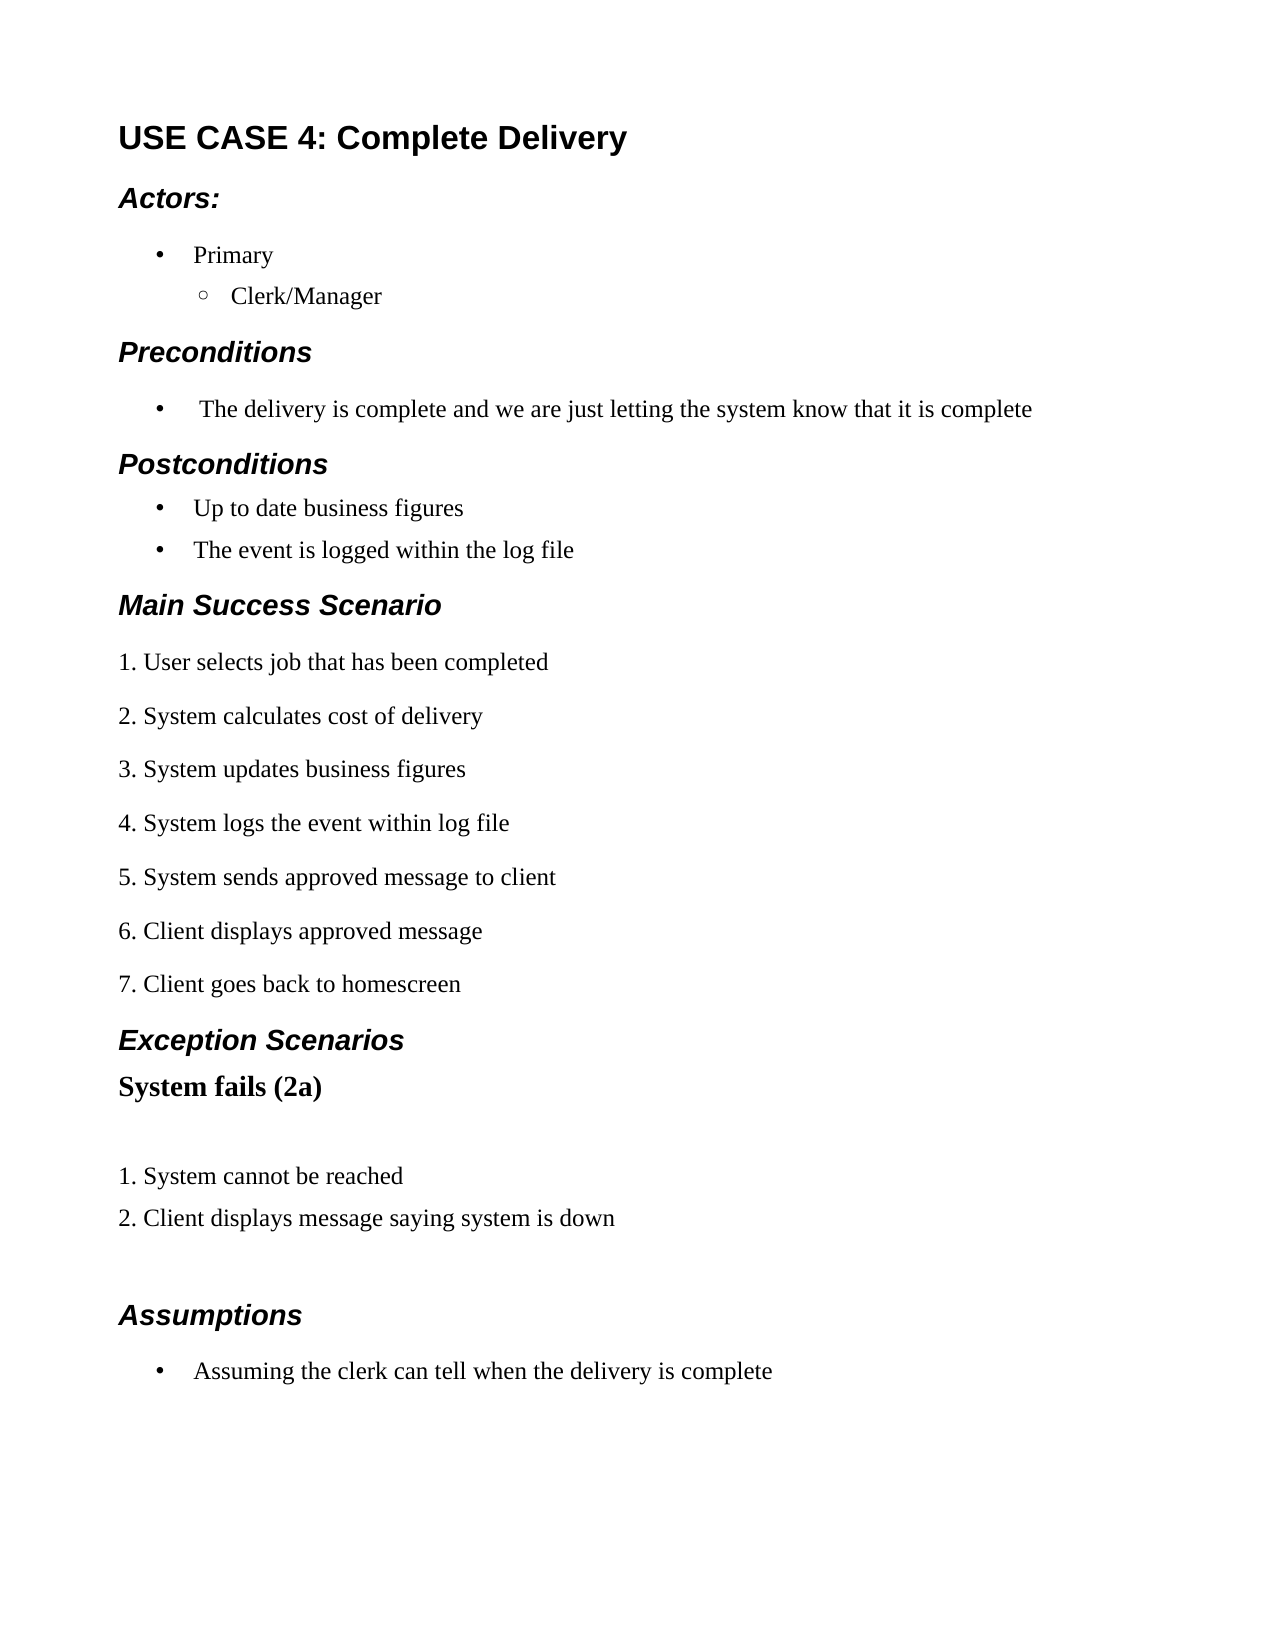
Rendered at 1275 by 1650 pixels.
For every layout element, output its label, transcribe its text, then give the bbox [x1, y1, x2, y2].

subtitle 2. System calculates cost of delivery [118, 701, 1157, 729]
subtitle Assumptions [118, 1298, 1157, 1331]
text 2. Client displays message saying system is down [118, 1203, 1157, 1231]
list Clerk/Manager [193, 281, 1157, 310]
subtitle 1. User selects job that has been completed [118, 647, 1157, 676]
subtitle Assuming the clerk can tell when the delivery is complete [156, 1356, 1157, 1385]
subtitle 5. System sends approved message to client [118, 862, 1157, 891]
subtitle The delivery is complete and we are just letting the system know that it is complete [156, 394, 1157, 422]
subtitle Exception Scenarios [118, 1023, 1157, 1057]
subtitle Preconditions [118, 335, 1157, 369]
subtitle Actors: [118, 182, 1157, 215]
text 1. System cannot be reached [118, 1161, 1157, 1190]
subtitle 4. System logs the event within log file [118, 808, 1157, 837]
subtitle USE CASE 4: Complete Delivery [118, 118, 1157, 157]
subtitle Main Success Scenario [118, 588, 1157, 622]
list Up to date business figures [156, 493, 1157, 522]
subtitle 3. System updates business figures [118, 754, 1157, 783]
subtitle Postconditions [118, 447, 1157, 481]
list The event is logged within the log file [156, 535, 1157, 563]
subtitle 6. Client displays approved message [118, 916, 1157, 944]
subtitle 7. Client goes back to homescreen [118, 969, 1157, 998]
text System fails (2a) [118, 1069, 1157, 1103]
subtitle Primary [156, 240, 1157, 269]
